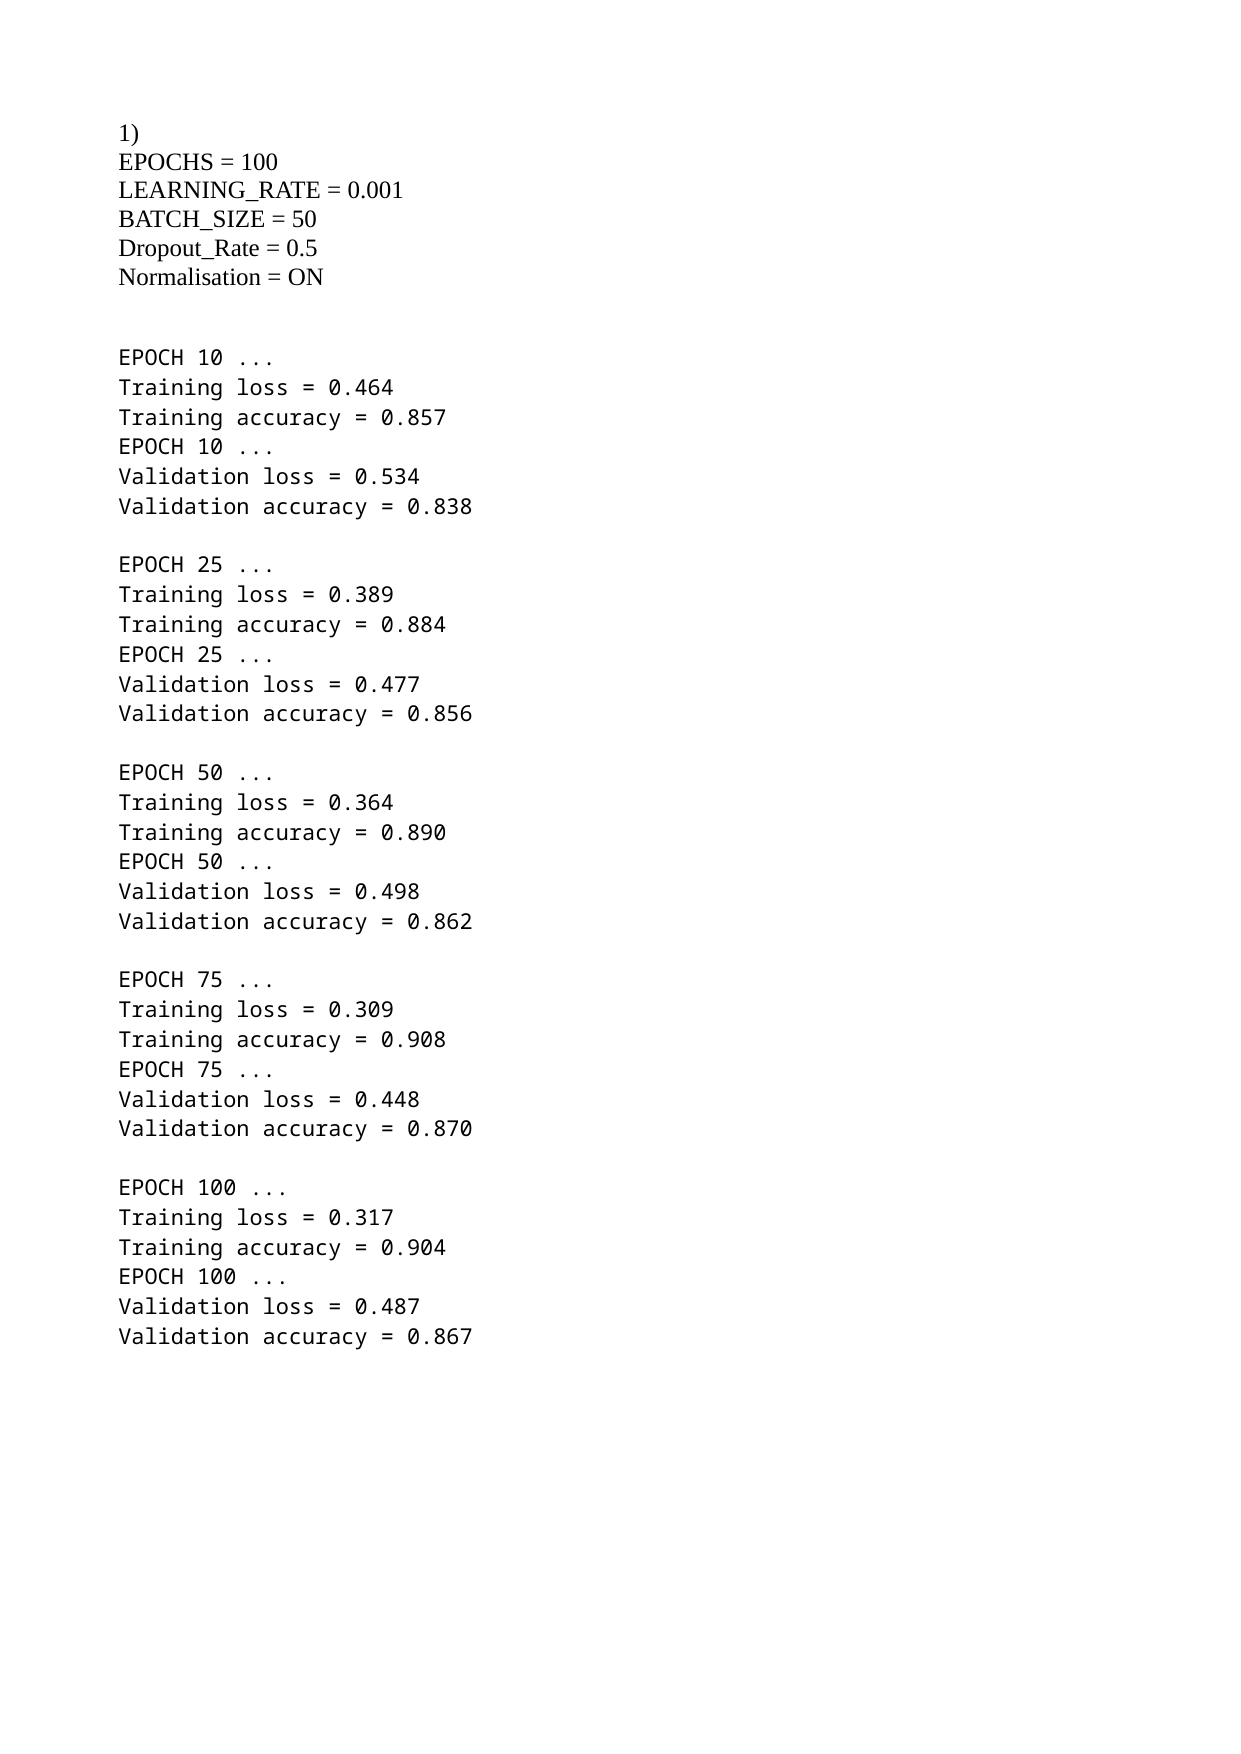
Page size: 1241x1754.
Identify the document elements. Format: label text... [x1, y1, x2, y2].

text Training loss = 0.364 [118, 787, 1122, 817]
text Validation loss = 0.498 [118, 876, 1122, 906]
text Training accuracy = 0.908 [118, 1024, 1122, 1054]
text EPOCH 75 ... [118, 1054, 1122, 1084]
text EPOCH 25 ... [118, 639, 1122, 669]
text EPOCH 100 ... [118, 1261, 1122, 1291]
text BATCH_SIZE = 50 [118, 204, 1122, 233]
text Training loss = 0.317 [118, 1202, 1122, 1232]
text Validation accuracy = 0.867 [118, 1321, 1122, 1351]
text Training accuracy = 0.857 [118, 402, 1122, 431]
text EPOCH 25 ... [118, 549, 1122, 579]
text Training accuracy = 0.884 [118, 609, 1122, 639]
text Validation accuracy = 0.862 [118, 906, 1122, 936]
text EPOCH 75 ... [118, 964, 1122, 994]
text Validation loss = 0.487 [118, 1291, 1122, 1321]
text Training accuracy = 0.904 [118, 1232, 1122, 1261]
text EPOCH 50 ... [118, 757, 1122, 787]
text Dropout_Rate = 0.5 [118, 233, 1122, 262]
text Validation accuracy = 0.870 [118, 1113, 1122, 1143]
text Validation accuracy = 0.838 [118, 491, 1122, 521]
text Training loss = 0.389 [118, 579, 1122, 609]
text Training loss = 0.464 [118, 372, 1122, 402]
text Validation loss = 0.534 [118, 461, 1122, 491]
text Validation accuracy = 0.856 [118, 698, 1122, 728]
text EPOCH 50 ... [118, 846, 1122, 876]
text 1) [118, 118, 1122, 147]
text Validation loss = 0.477 [118, 669, 1122, 698]
text EPOCH 100 ... [118, 1172, 1122, 1202]
text LEARNING_RATE = 0.001 [118, 176, 1122, 204]
text Training loss = 0.309 [118, 994, 1122, 1024]
text Training accuracy = 0.890 [118, 817, 1122, 846]
text Normalisation = ON [118, 262, 1122, 292]
text Validation loss = 0.448 [118, 1084, 1122, 1113]
text EPOCHS = 100 [118, 147, 1122, 176]
text EPOCH 10 ... [118, 342, 1122, 372]
text EPOCH 10 ... [118, 431, 1122, 461]
